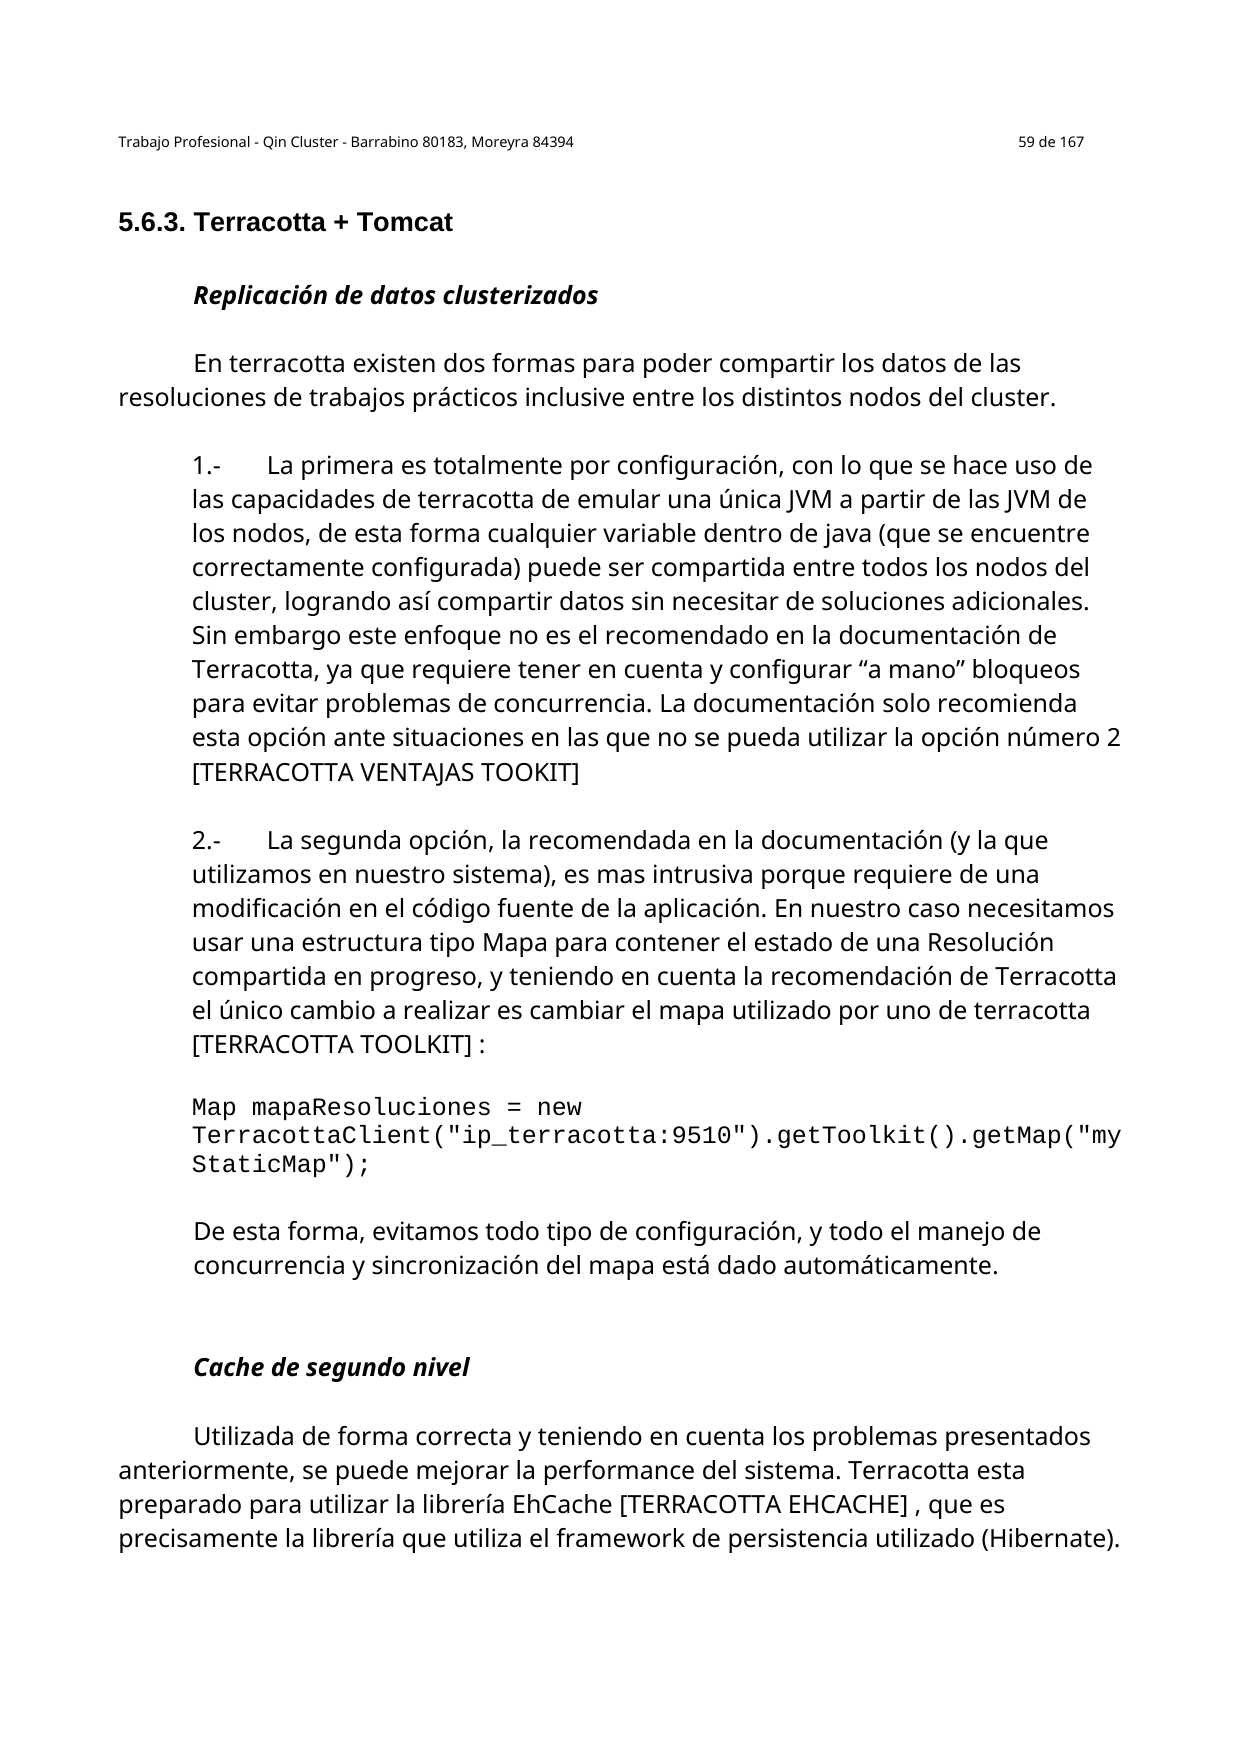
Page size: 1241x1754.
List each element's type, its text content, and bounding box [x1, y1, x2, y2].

text 2.- La segunda opción, la recomendada en la documentación (y la que utilizamos en nuestro sistema), es mas intrusiva porque requiere de una modificación en el código fuente de la aplicación. En nuestro caso necesitamos usar una estructura tipo Mapa para contener el estado de una Resolución compartida en progreso, y teniendo en cuenta la recomendación de Terracotta el único cambio a realizar es cambiar el mapa utilizado por uno de terracotta [TERRACOTTA TOOLKIT] : [192, 822, 1122, 1061]
text Replicación de datos clusterizados [118, 277, 1122, 311]
text En terracotta existen dos formas para poder compartir los datos de las resoluciones de trabajos prácticos inclusive entre los distintos nodos del cluster. [118, 345, 1122, 413]
text 1.- La primera es totalmente por configuración, con lo que se hace uso de las capacidades de terracotta de emular una única JVM a partir de las JVM de los nodos, de esta forma cualquier variable dentro de java (que se encuentre correctamente configurada) puede ser compartida entre todos los nodos del cluster, logrando así compartir datos sin necesitar de soluciones adicionales. Sin embargo este enfoque no es el recomendado en la documentación de Terracotta, ya que requiere tener en cuenta y configurar “a mano” bloqueos para evitar problemas de concurrencia. La documentación solo recomienda esta opción ante situaciones en las que no se pueda utilizar la opción número 2 [TERRACOTTA VENTAJAS TOOKIT] [192, 448, 1122, 788]
text De esta forma, evitamos todo tipo de configuración, y todo el manejo de concurrencia y sincronización del mapa está dado automáticamente. [193, 1214, 1122, 1282]
text Map mapaResoluciones = new TerracottaClient("ip_terracotta:9510").getToolkit().getMap("myStaticMap"); [192, 1095, 1122, 1180]
text Utilizada de forma correcta y teniendo en cuenta los problemas presentados anteriormente, se puede mejorar la performance del sistema. Terracotta esta preparado para utilizar la librería EhCache [TERRACOTTA EHCACHE] , que es precisamente la librería que utiliza el framework de persistencia utilizado (Hibernate). [118, 1418, 1122, 1554]
subtitle 5.6.3. Terracotta + Tomcat [118, 207, 1122, 237]
text Cache de segundo nivel [118, 1350, 1122, 1384]
